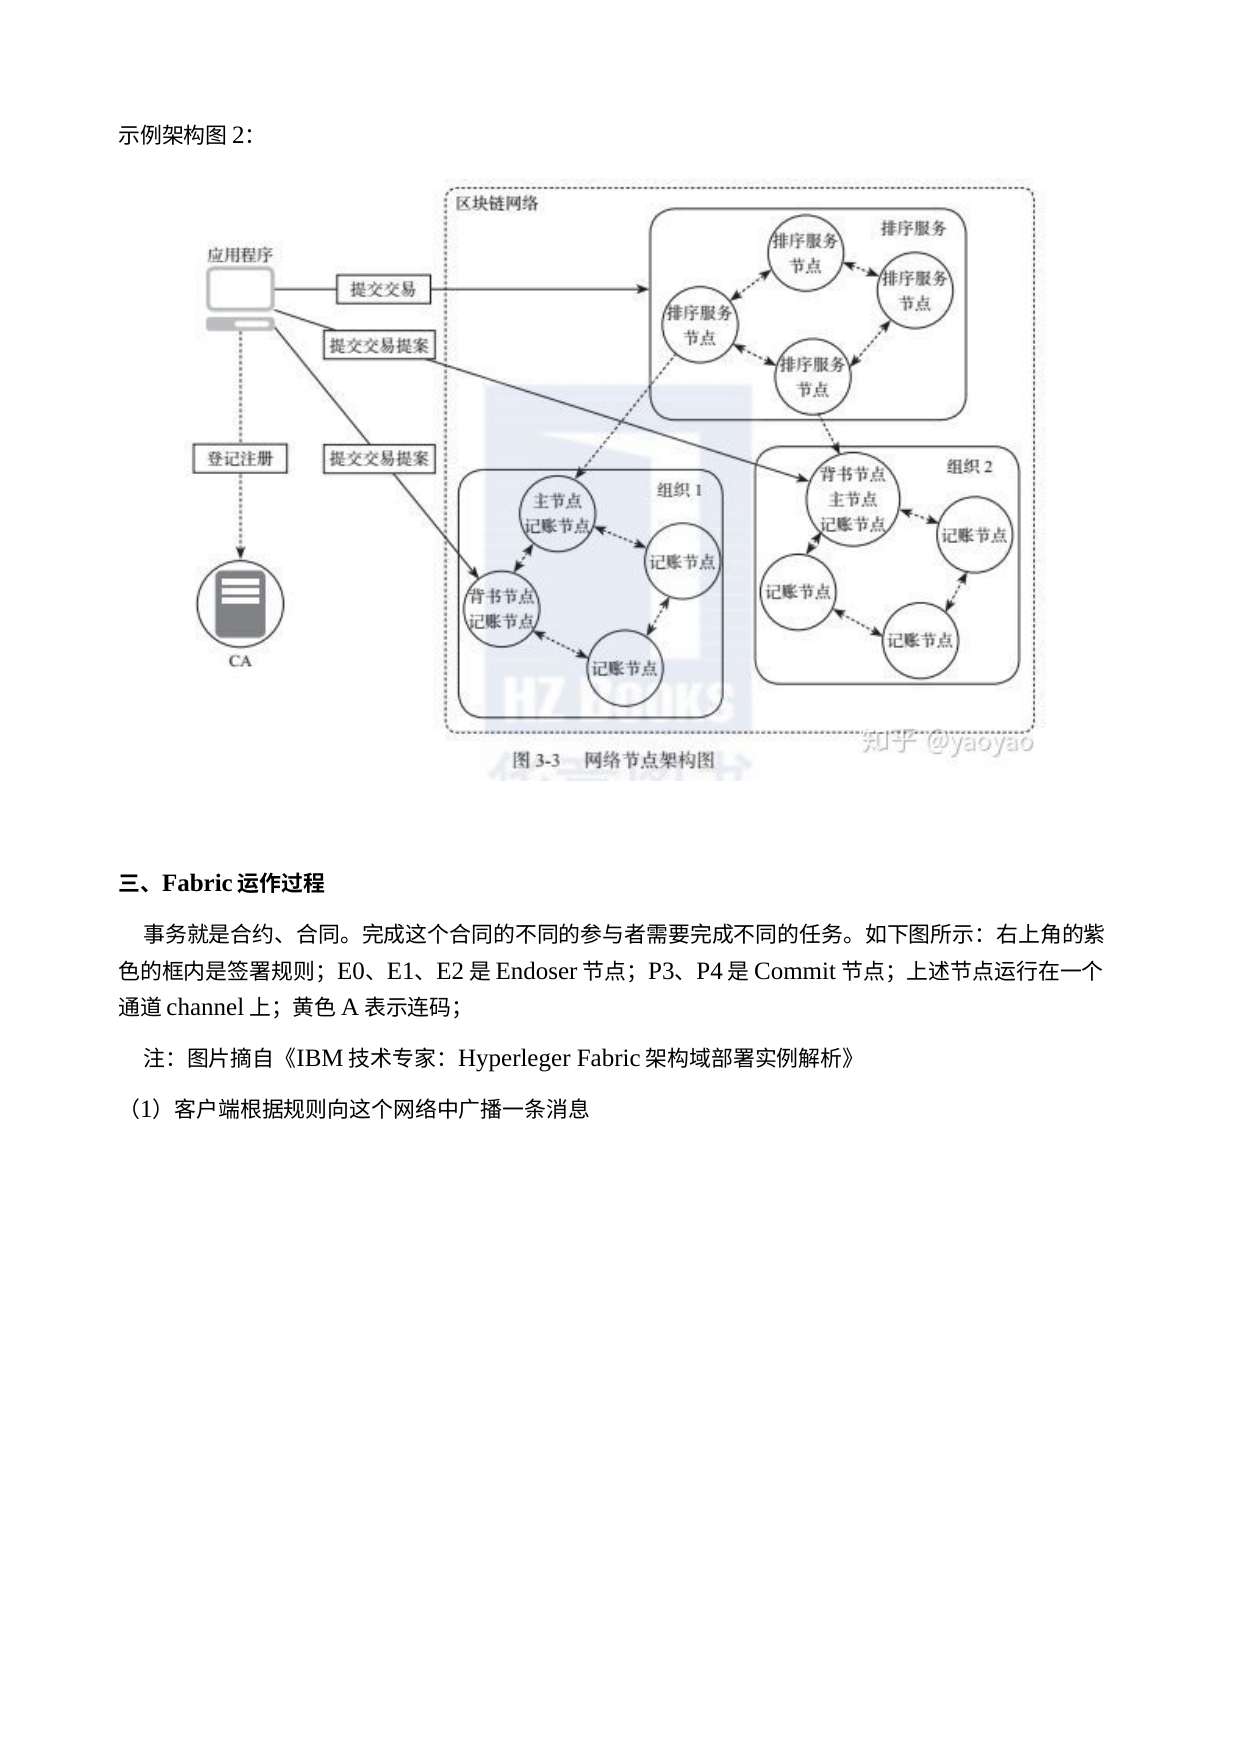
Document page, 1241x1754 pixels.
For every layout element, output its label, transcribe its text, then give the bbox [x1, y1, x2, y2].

text （1）客户端根据规则向这个网络中广播一条消息 [118, 1092, 1122, 1123]
picture [183, 178, 1057, 781]
text 示例架构图2： [118, 118, 1122, 150]
text 事务就是合约、合同。完成这个合同的不同的参与者需要完成不同的任务。如下图所示：右上角的紫色的框内是签署规则；E0、E1、E2是Endoser节点；P3、P4是Commit节点；上述节点运行在一个通道channel上；黄色A表示连码； [118, 917, 1122, 1022]
text 三、Fabric运作过程 [118, 866, 1122, 898]
text 注：图片摘自《IBM技术专家：Hyperleger Fabric架构域部署实例解析》 [118, 1041, 1122, 1073]
